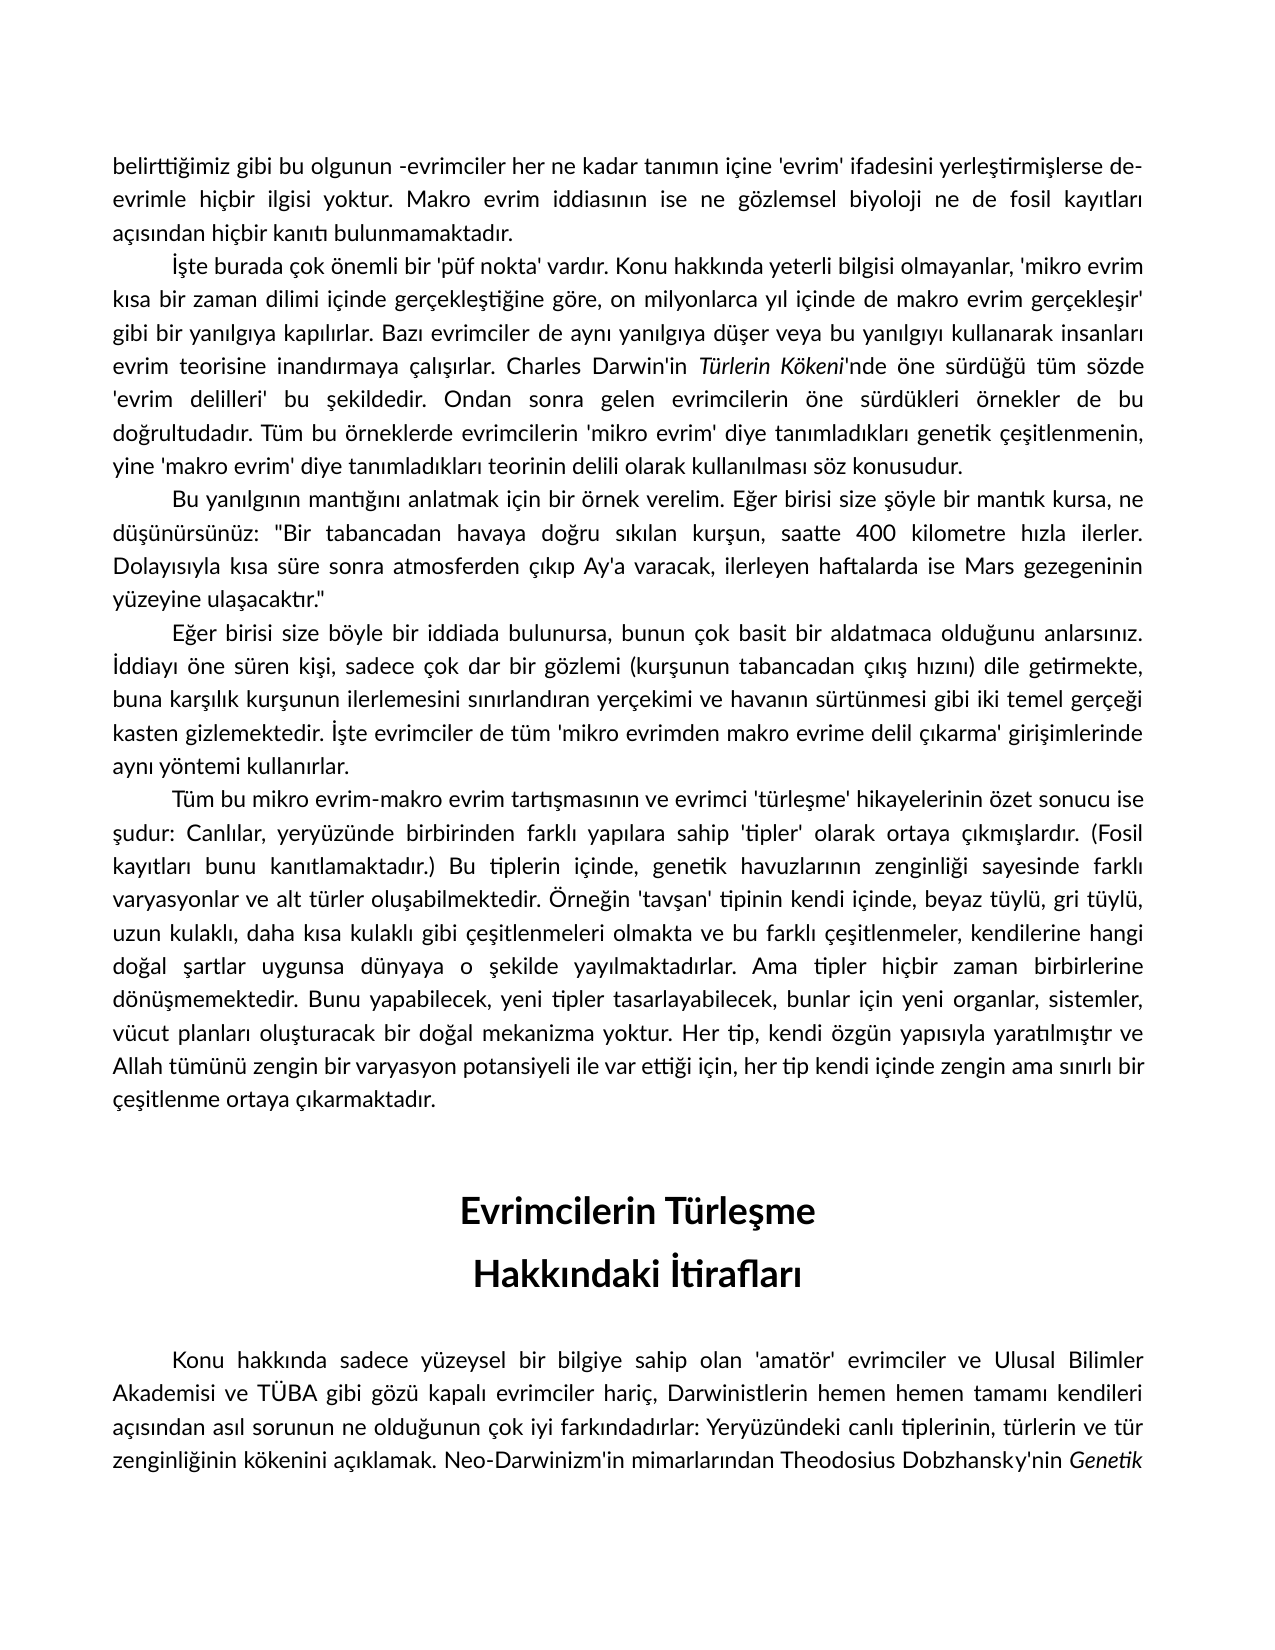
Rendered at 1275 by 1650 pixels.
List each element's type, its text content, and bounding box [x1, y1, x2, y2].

subtitle Hakkındaki İtirafları [112, 1251, 1162, 1296]
text İşte burada çok önemli bir 'püf nokta' vardır. Konu hakkında yeterli bilgisi olmayanlar, 'mikro evrim kısa bir zaman dilimi içinde gerçekleştiğine göre, on milyonlarca yıl içinde de makro evrim gerçekleşir' gibi bir yanılgıya kapılırlar. Bazı evrimciler de aynı yanılgıya düşer veya bu yanılgıyı kullanarak insanları evrim teorisine inandırmaya çalışırlar. Charles Darwin'in Türlerin Kökeni'nde öne sürdüğü tüm sözde 'evrim delilleri' bu şekildedir. Ondan sonra gelen evrimcilerin öne sürdükleri örnekler de bu doğrultudadır. Tüm bu örneklerde evrimcilerin 'mikro evrim' diye tanımladıkları genetik çeşitlenmenin, yine 'makro evrim' diye tanımladıkları teorinin delili olarak kullanılması söz konusudur. [112, 248, 1145, 481]
subtitle Evrimcilerin Türleşme [112, 1187, 1162, 1232]
text belirttiğimiz gibi bu olgunun -evrimciler her ne kadar tanımın içine 'evrim' ifadesini yerleştirmişlerse de- evrimle hiçbir ilgisi yoktur. Makro evrim iddiasının ise ne gözlemsel biyoloji ne de fosil kayıtları açısından hiçbir kanıtı bulunmamaktadır. [112, 148, 1145, 248]
text Tüm bu mikro evrim-makro evrim tartışmasının ve evrimci 'türleşme' hikayelerinin özet sonucu ise şudur: Canlılar, yeryüzünde birbirinden farklı yapılara sahip 'tipler' olarak ortaya çıkmışlardır. (Fosil kayıtları bunu kanıtlamaktadır.) Bu tiplerin içinde, genetik havuzlarının zenginliği sayesinde farklı varyasyonlar ve alt türler oluşabilmektedir. Örneğin 'tavşan' tipinin kendi içinde, beyaz tüylü, gri tüylü, uzun kulaklı, daha kısa kulaklı gibi çeşitlenmeleri olmakta ve bu farklı çeşitlenmeler, kendilerine hangi doğal şartlar uygunsa dünyaya o şekilde yayılmaktadırlar. Ama tipler hiçbir zaman birbirlerine dönüşmemektedir. Bunu yapabilecek, yeni tipler tasarlayabilecek, bunlar için yeni organlar, sistemler, vücut planları oluşturacak bir doğal mekanizma yoktur. Her tip, kendi özgün yapısıyla yaratılmıştır ve Allah tümünü zengin bir varyasyon potansiyeli ile var ettiği için, her tip kendi içinde zengin ama sınırlı bir çeşitlenme ortaya çıkarmaktadır. [112, 781, 1145, 1114]
text Konu hakkında sadece yüzeysel bir bilgiye sahip olan 'amatör' evrimciler ve Ulusal Bilimler Akademisi ve TÜBA gibi gözü kapalı evrimciler hariç, Darwinistlerin hemen hemen tamamı kendileri açısından asıl sorunun ne olduğunun çok iyi farkındadırlar: Yeryüzündeki canlı tiplerinin, türlerin ve tür zenginliğinin kökenini açıklamak. Neo-Darwinizm'in mimarlarından Theodosius Dobzhansky'nin Genetik [112, 1342, 1145, 1475]
text Bu yanılgının mantığını anlatmak için bir örnek verelim. Eğer birisi size şöyle bir mantık kursa, ne düşünürsünüz: "Bir tabancadan havaya doğru sıkılan kurşun, saatte 400 kilometre hızla ilerler. Dolayısıyla kısa süre sonra atmosferden çıkıp Ay'a varacak, ilerleyen haftalarda ise Mars gezegeninin yüzeyine ulaşacaktır." [112, 481, 1145, 614]
text Eğer birisi size böyle bir iddiada bulunursa, bunun çok basit bir aldatmaca olduğunu anlarsınız. İddiayı öne süren kişi, sadece çok dar bir gözlemi (kurşunun tabancadan çıkış hızını) dile getirmekte, buna karşılık kurşunun ilerlemesini sınırlandıran yerçekimi ve havanın sürtünmesi gibi iki temel gerçeği kasten gizlemektedir. İşte evrimciler de tüm 'mikro evrimden makro evrime delil çıkarma' girişimlerinde aynı yöntemi kullanırlar. [112, 614, 1145, 781]
